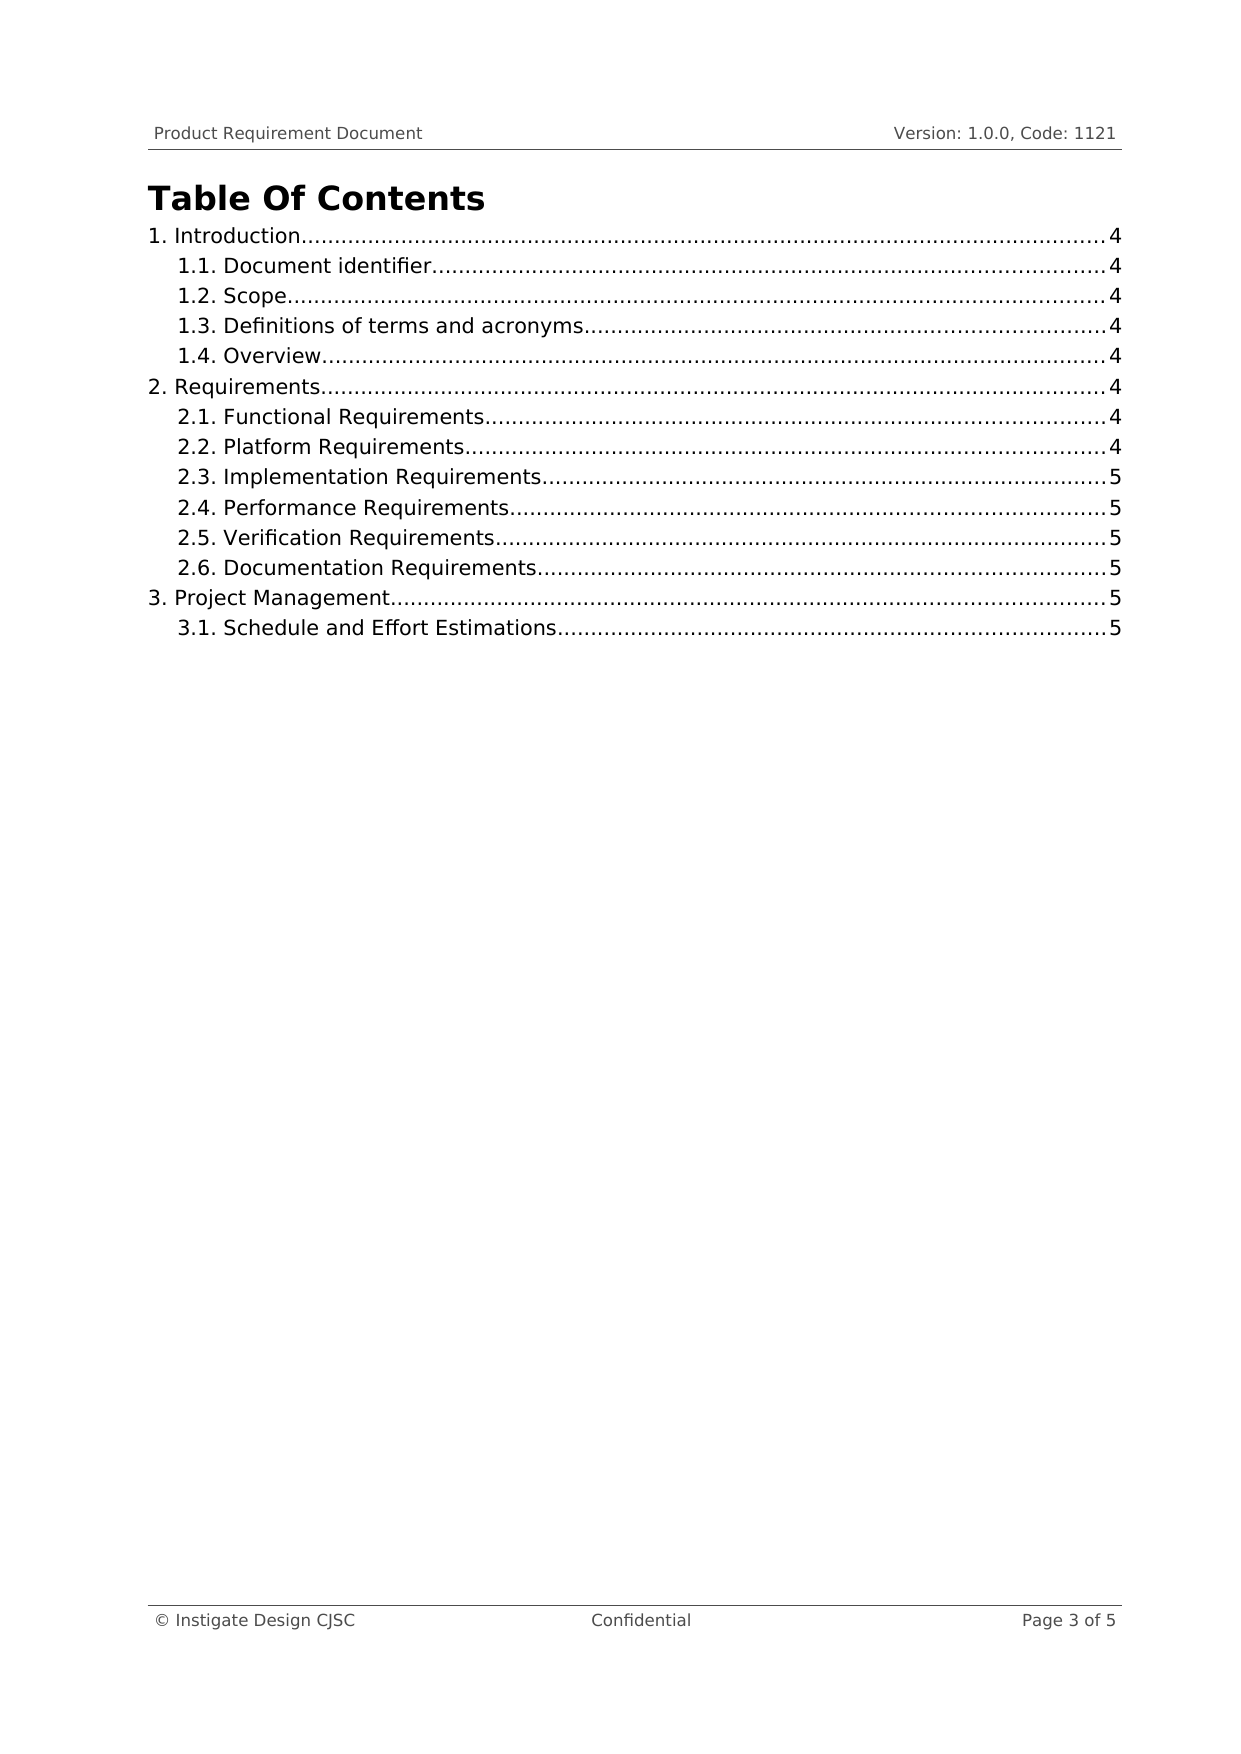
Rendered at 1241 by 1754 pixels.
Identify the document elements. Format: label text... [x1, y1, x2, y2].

text 2.3. Implementation Requirements 5 [177, 465, 1122, 490]
text 2.2. Platform Requirements 4 [177, 435, 1122, 459]
text 2.4. Performance Requirements 5 [177, 496, 1122, 520]
text 1.1. Document identifier 4 [177, 254, 1122, 278]
text 1. Introduction 4 [148, 224, 1122, 248]
text 1.2. Scope 4 [177, 284, 1122, 308]
subtitle Table Of Contents [148, 179, 1122, 218]
text 3. Project Management 5 [148, 586, 1122, 611]
text 3.1. Schedule and Effort Estimations 5 [177, 616, 1122, 641]
text 2.5. Verification Requirements 5 [177, 526, 1122, 550]
text 2.6. Documentation Requirements 5 [177, 556, 1122, 580]
text 2.1. Functional Requirements 4 [177, 405, 1122, 429]
text 2. Requirements 4 [148, 375, 1122, 399]
text 1.4. Overview 4 [177, 344, 1122, 369]
text 1.3. Definitions of terms and acronyms 4 [177, 314, 1122, 339]
